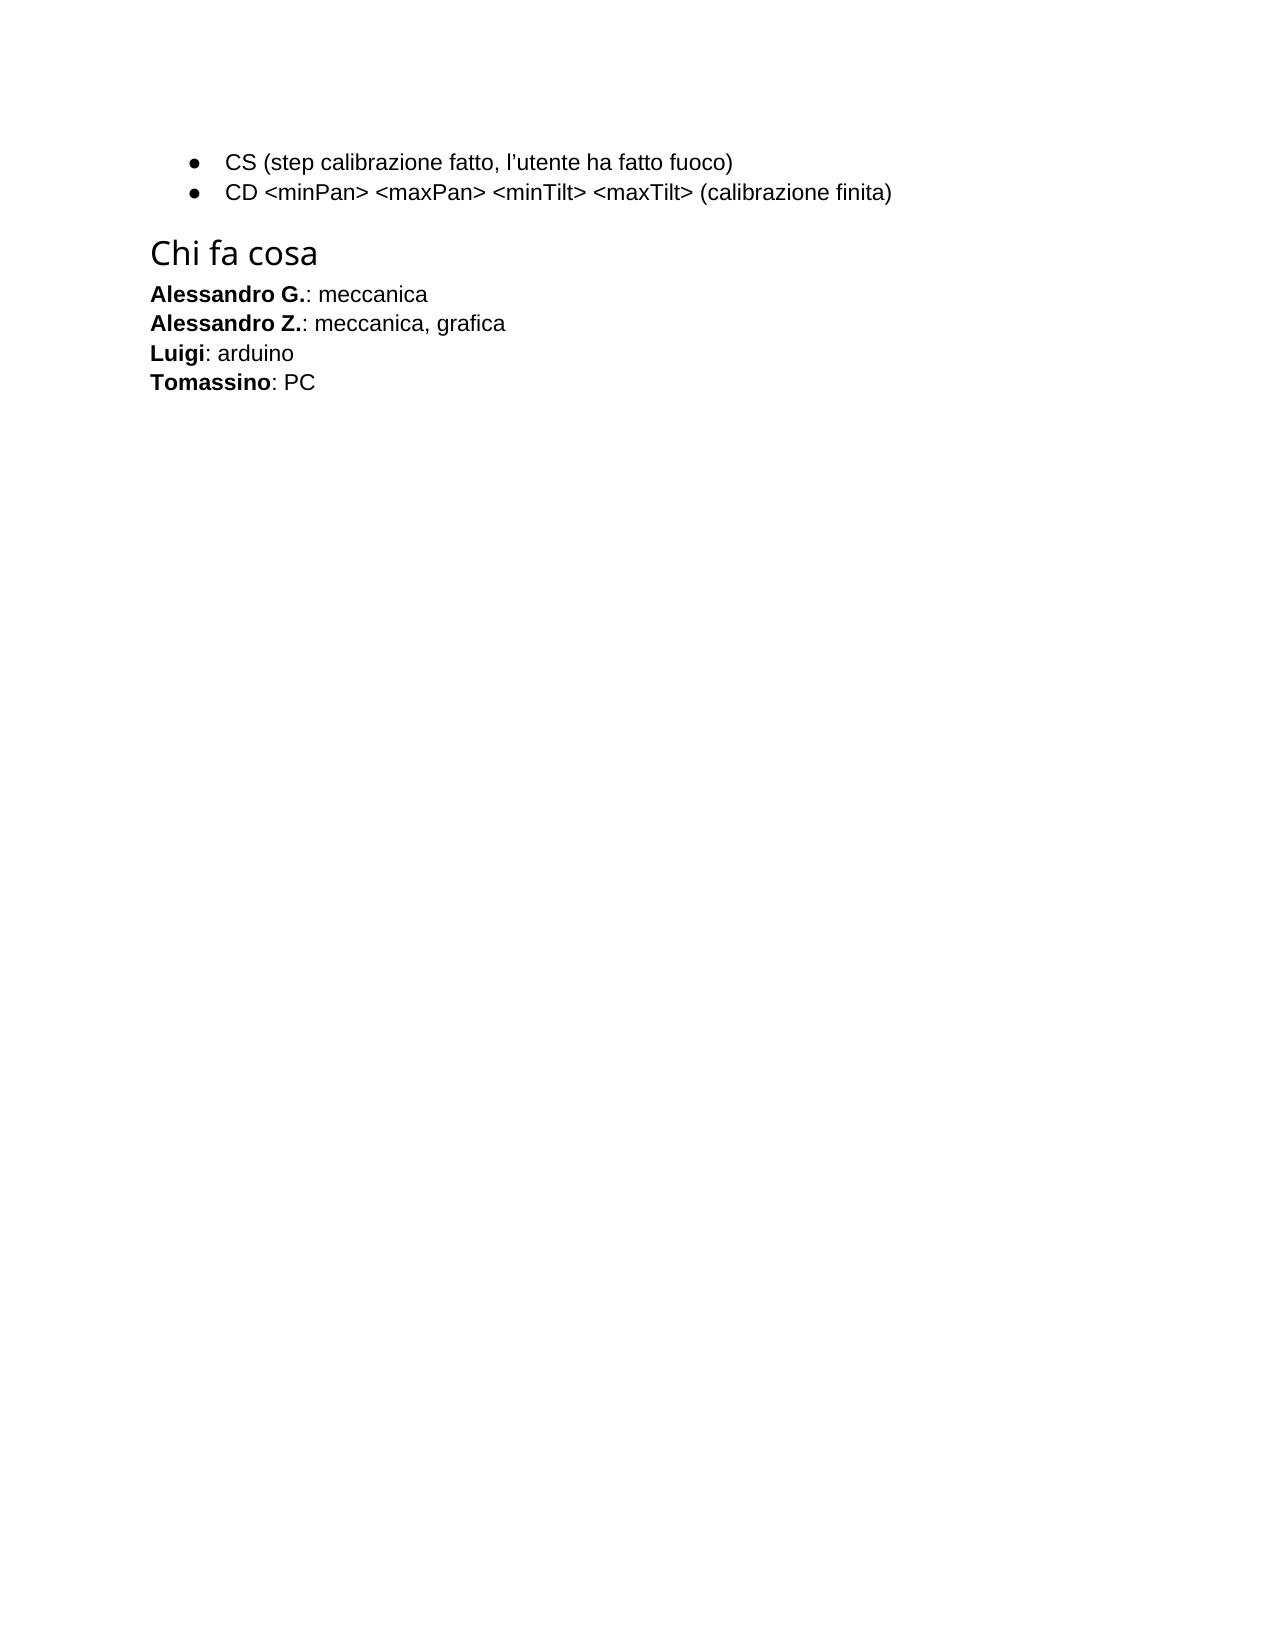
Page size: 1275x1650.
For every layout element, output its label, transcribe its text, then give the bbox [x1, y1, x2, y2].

subtitle Chi fa cosa [150, 229, 1125, 275]
text Alessandro Z.: meccanica, grafica [150, 311, 1125, 337]
text Tomassino: PC [150, 370, 1125, 396]
list CS (step calibrazione fatto, l’utente ha fatto fuoco) [187, 150, 1125, 176]
list CD <minPan> <maxPan> <minTilt> <maxTilt> (calibrazione finita) [187, 179, 1125, 205]
text Alessandro G.: meccanica [150, 282, 1125, 307]
text Luigi: arduino [150, 341, 1125, 366]
